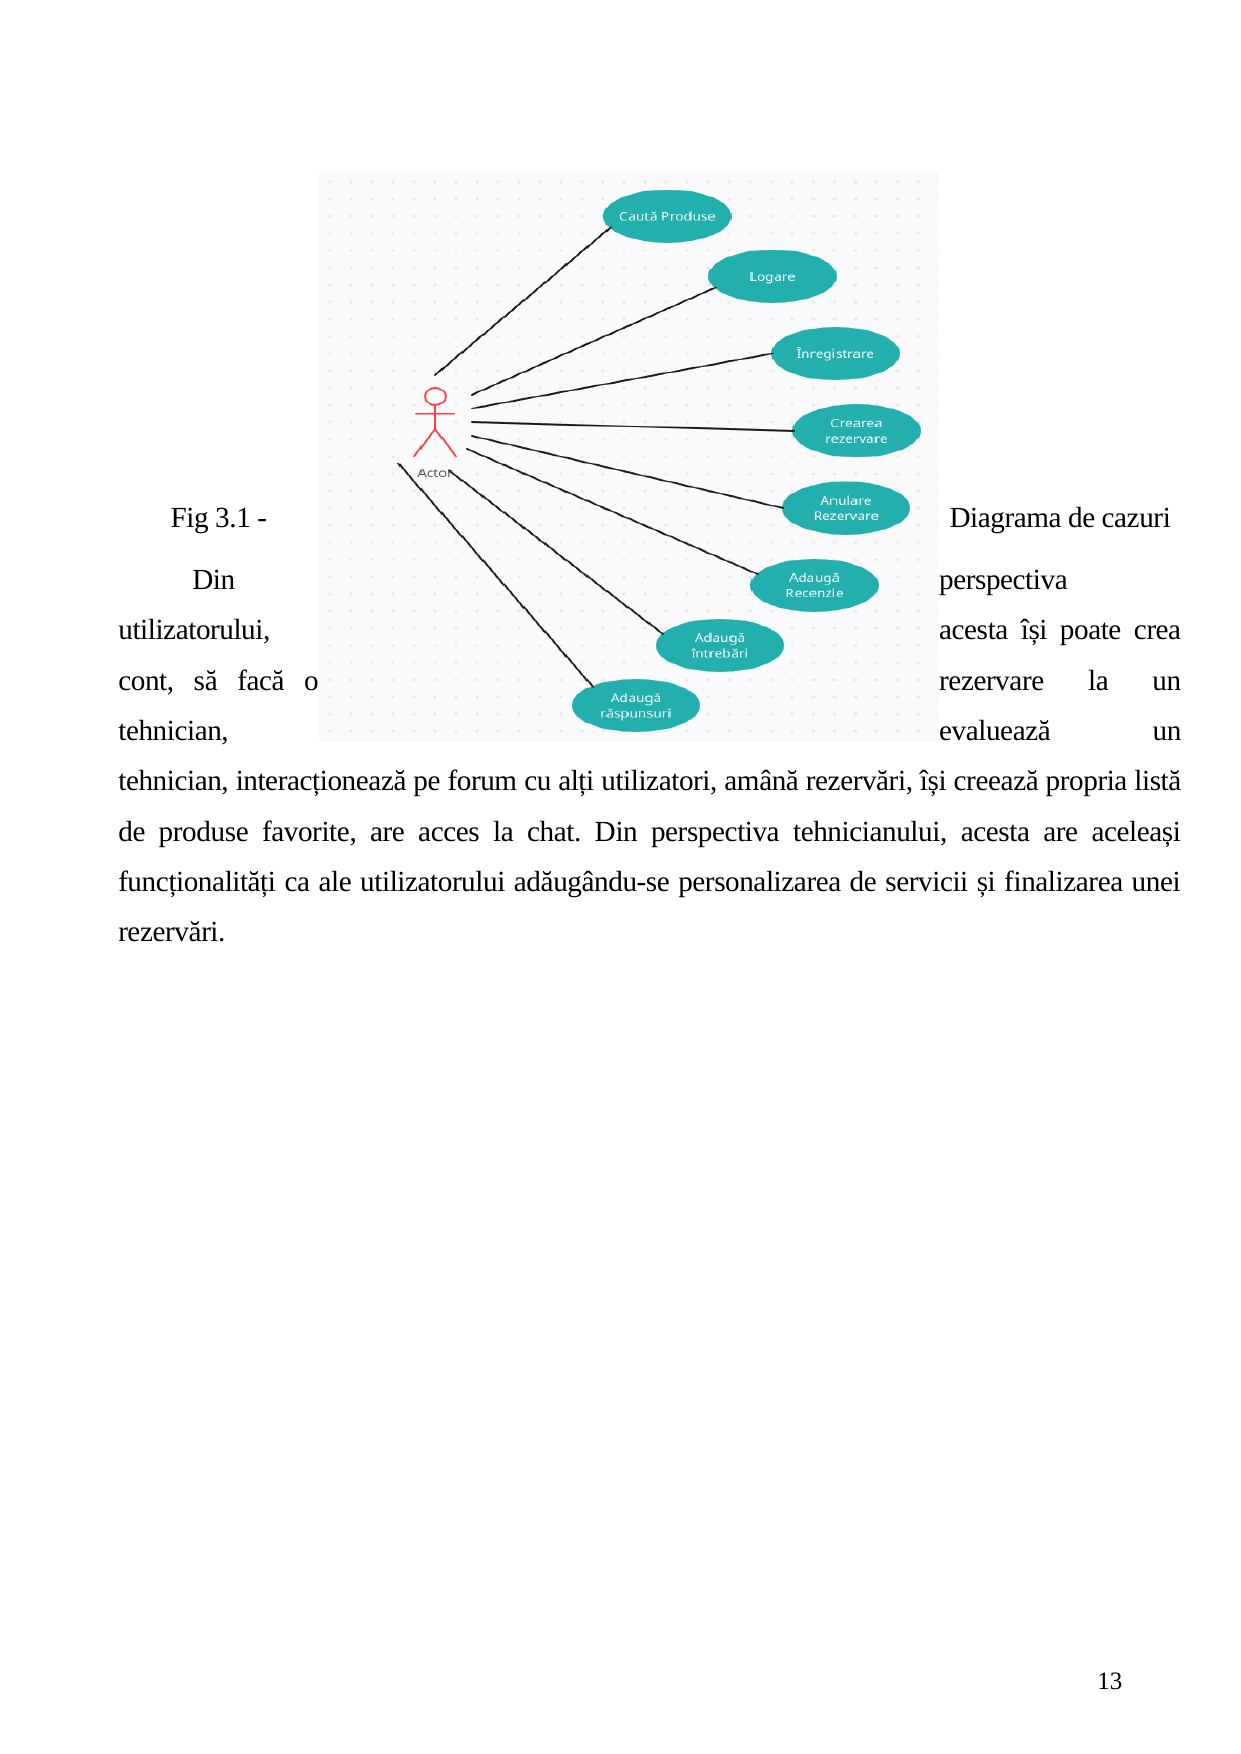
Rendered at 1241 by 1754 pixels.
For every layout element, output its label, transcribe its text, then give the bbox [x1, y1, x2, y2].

text Fig 3.1 [118, 500, 318, 533]
picture [318, 172, 939, 742]
text Din perspectiva utilizatorului, acesta își poate crea cont, să facă o rezervare la un tehnician, evaluează un tehnician, interacționează pe forum cu alți utilizatori, amână rezervări, își creează propria listă de produse favorite, are acces la chat. Din perspectiva tehnicianului, acesta are aceleași funcționalități ca ale utilizatorului adăugându-se personalizarea de servicii și finalizarea unei rezervări. [118, 562, 1181, 948]
text - Diagrama de cazuri [939, 500, 1181, 533]
